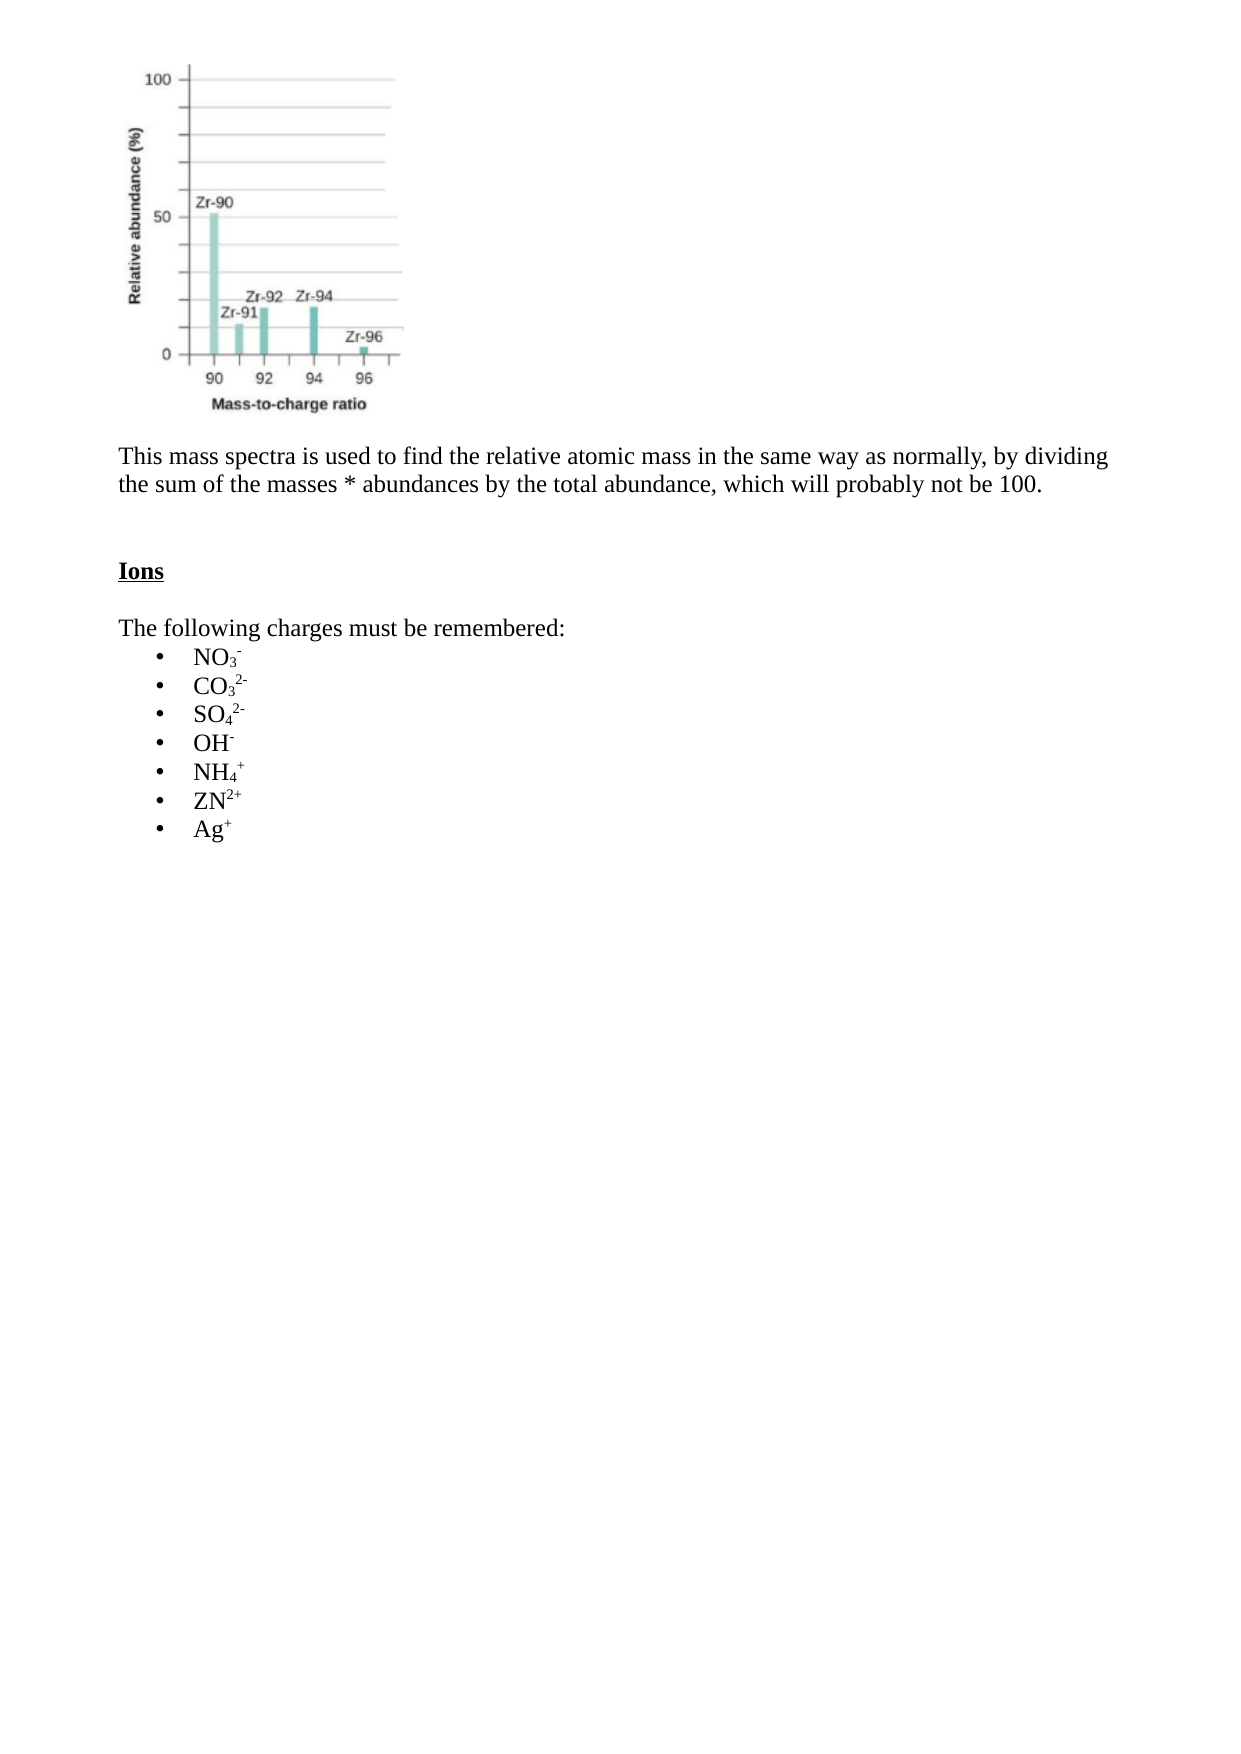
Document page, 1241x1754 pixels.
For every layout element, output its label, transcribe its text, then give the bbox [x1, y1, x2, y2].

list NO3- [156, 642, 1122, 671]
list ZN2+ [156, 786, 1122, 814]
list Ag+ [156, 814, 1122, 843]
text This mass spectra is used to find the relative atomic mass in the same way as normally, by dividing the sum of the masses * abundances by the total abundance, which will probably not be 100. [118, 118, 1122, 498]
text Ions [118, 556, 1122, 584]
picture [117, 52, 422, 441]
list OH- [156, 728, 1122, 757]
text The following charges must be remembered: [118, 613, 1122, 642]
list CO32- [156, 671, 1122, 699]
list NH4+ [156, 757, 1122, 786]
list SO42- [156, 699, 1122, 728]
